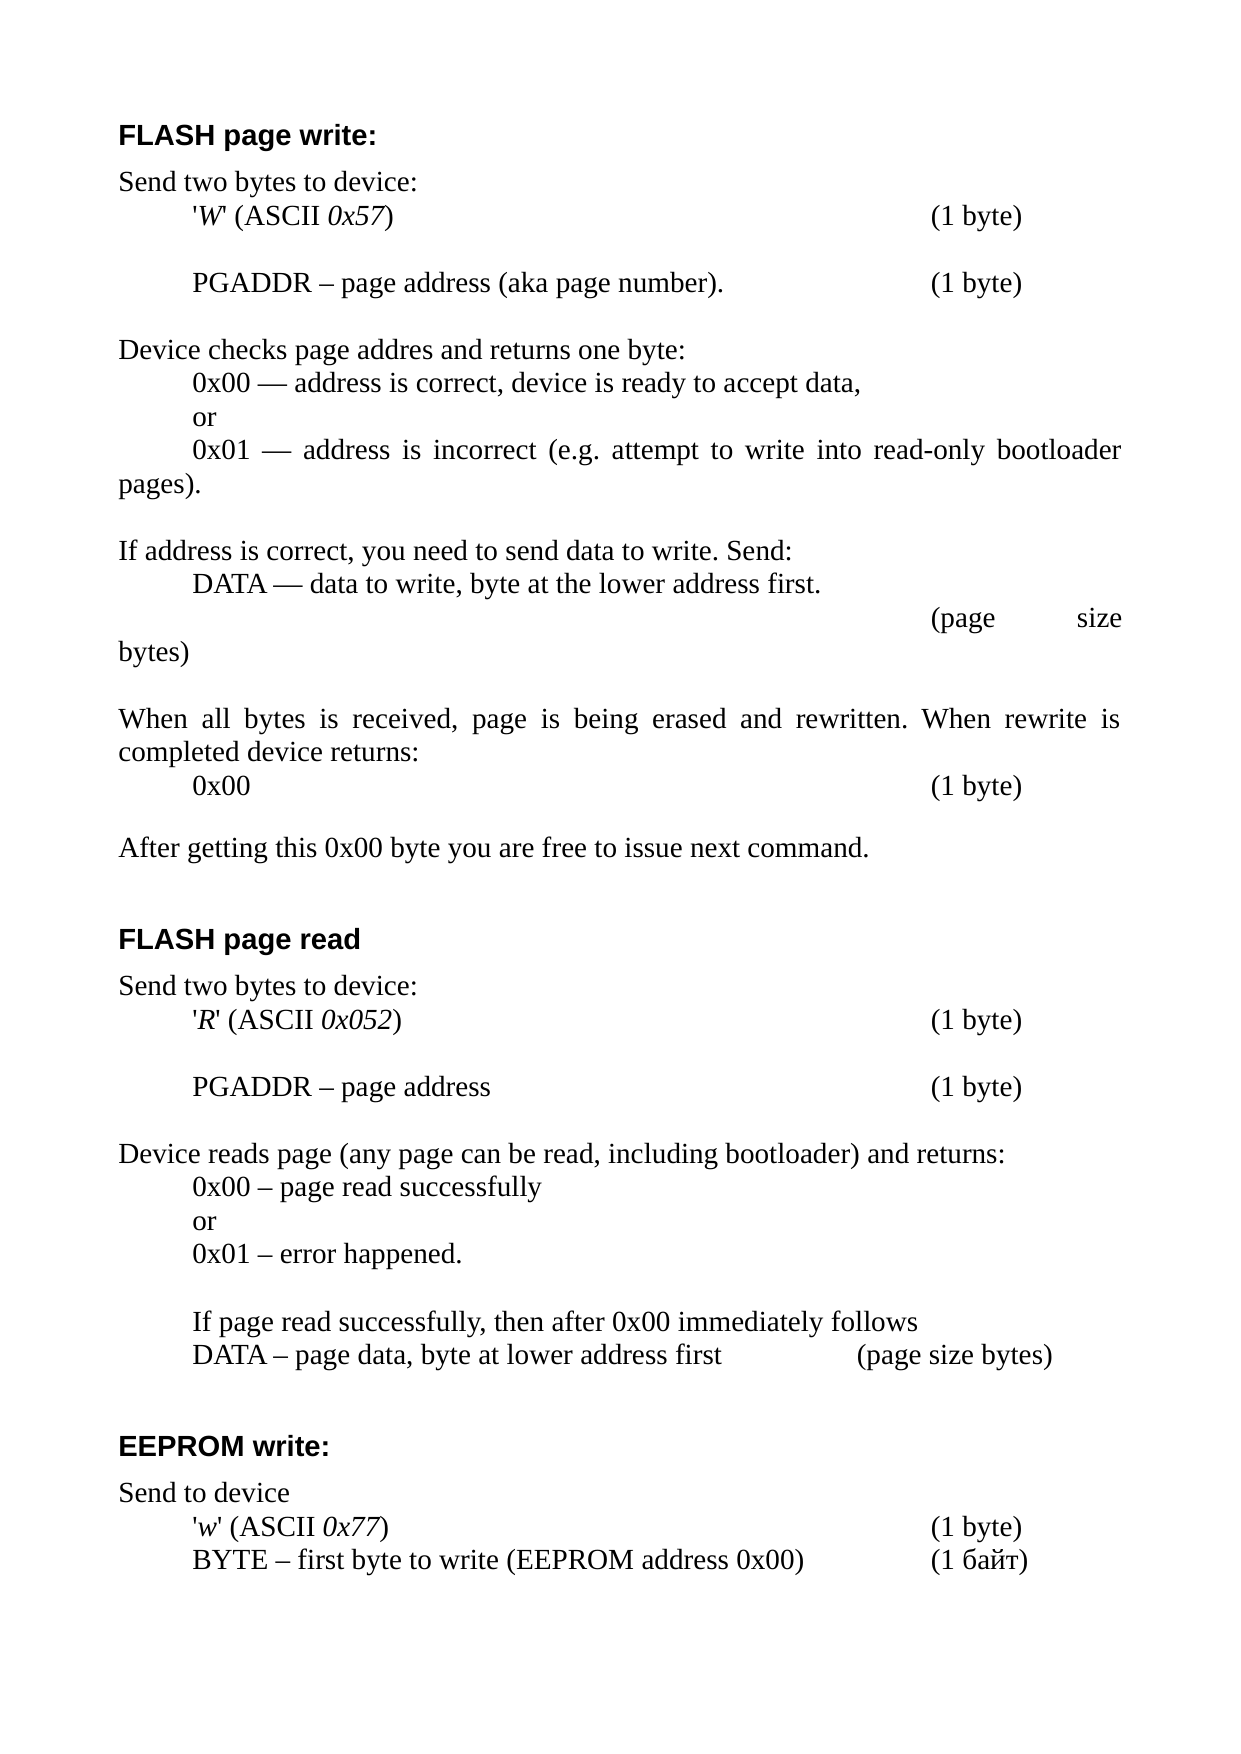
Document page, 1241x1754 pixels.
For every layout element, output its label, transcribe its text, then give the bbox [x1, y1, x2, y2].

text If address is correct, you need to send data to write. Send: [118, 533, 1122, 567]
text DATA – page data, byte at lower address first (page size bytes) [118, 1337, 1122, 1371]
subtitle FLASH page read [118, 922, 1122, 956]
text Send two bytes to device: [118, 164, 1122, 198]
text 0x01 — address is incorrect (e.g. attempt to write into read-only bootloader pages). [118, 432, 1122, 499]
subtitle EEPROM write: [118, 1429, 1122, 1463]
text DATA — data to write, byte at the lower address first. (page size bytes) [118, 567, 1122, 667]
text or [118, 399, 1122, 432]
text Send to device [118, 1475, 1122, 1509]
text After getting this 0x00 byte you are free to issue next command. [118, 830, 1122, 864]
text Device checks page addres and returns one byte: [118, 332, 1122, 365]
text 0x00 (1 byte) [118, 768, 1122, 801]
text BYTE – first byte to write (EEPROM address 0x00) (1 байт) [118, 1542, 1122, 1576]
text 'w' (ASCII 0x77) (1 byte) [118, 1509, 1122, 1542]
text PGADDR – page address (1 byte) [118, 1069, 1122, 1102]
text or [118, 1203, 1122, 1237]
text 0x01 – error happened. [118, 1237, 1122, 1270]
text 'R' (ASCII 0x052) (1 byte) [118, 1002, 1122, 1035]
text When all bytes is received, page is being erased and rewritten. When rewrite is completed device returns: [118, 701, 1122, 768]
text If page read successfully, then after 0x00 immediately follows [118, 1304, 1122, 1337]
text PGADDR – page address (aka page number). (1 byte) [118, 265, 1122, 298]
text 0x00 – page read successfully [118, 1169, 1122, 1203]
text 'W' (ASCII 0x57) (1 byte) [118, 198, 1122, 231]
text 0x00 — address is correct, device is ready to accept data, [118, 365, 1122, 399]
text Send two bytes to device: [118, 968, 1122, 1002]
subtitle FLASH page write: [118, 118, 1122, 152]
text Device reads page (any page can be read, including bootloader) and returns: [118, 1136, 1122, 1169]
